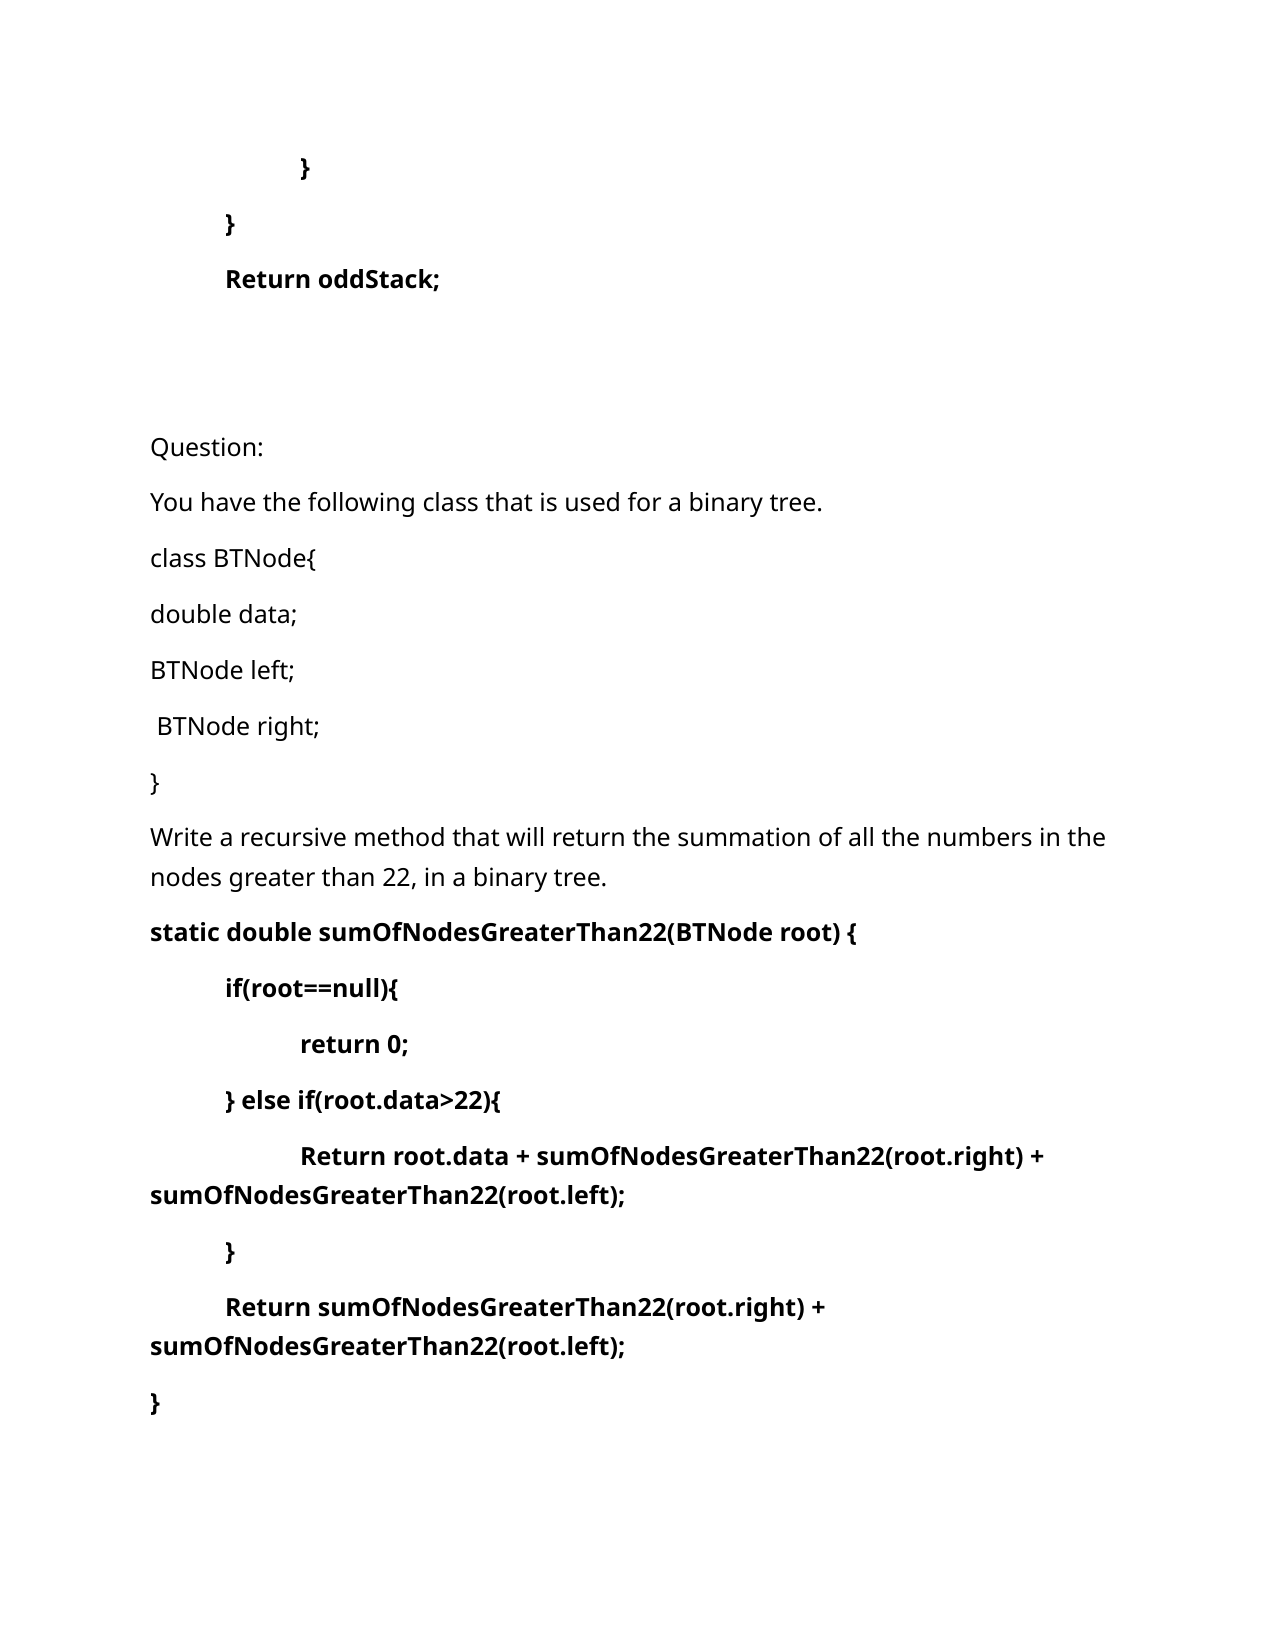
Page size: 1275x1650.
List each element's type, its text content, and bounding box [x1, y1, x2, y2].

text } else if(root.data>22){ [150, 1082, 1125, 1117]
text Return oddStack; [150, 262, 1125, 296]
text You have the following class that is used for a binary tree. [150, 485, 1125, 519]
text Question: [150, 429, 1125, 463]
text class BTNode{ [150, 541, 1125, 575]
text BTNode right; [150, 708, 1125, 742]
text static double sumOfNodesGreaterThan22(BTNode root) { [150, 915, 1125, 949]
text BTNode left; [150, 652, 1125, 687]
text double data; [150, 597, 1125, 631]
text } [150, 764, 1125, 798]
text if(root==null){ [150, 971, 1125, 1005]
text } [150, 1384, 1125, 1418]
text return 0; [150, 1027, 1125, 1061]
text } [150, 150, 1125, 184]
text Return sumOfNodesGreaterThan22(root.right) + sumOfNodesGreaterThan22(root.left); [150, 1289, 1125, 1362]
text } [150, 206, 1125, 240]
text } [150, 1233, 1125, 1267]
text Write a recursive method that will return the summation of all the numbers in the nodes greater than 22, in a binary tree. [150, 820, 1125, 893]
text Return root.data + sumOfNodesGreaterThan22(root.right) + sumOfNodesGreaterThan22(root.left); [150, 1138, 1125, 1212]
